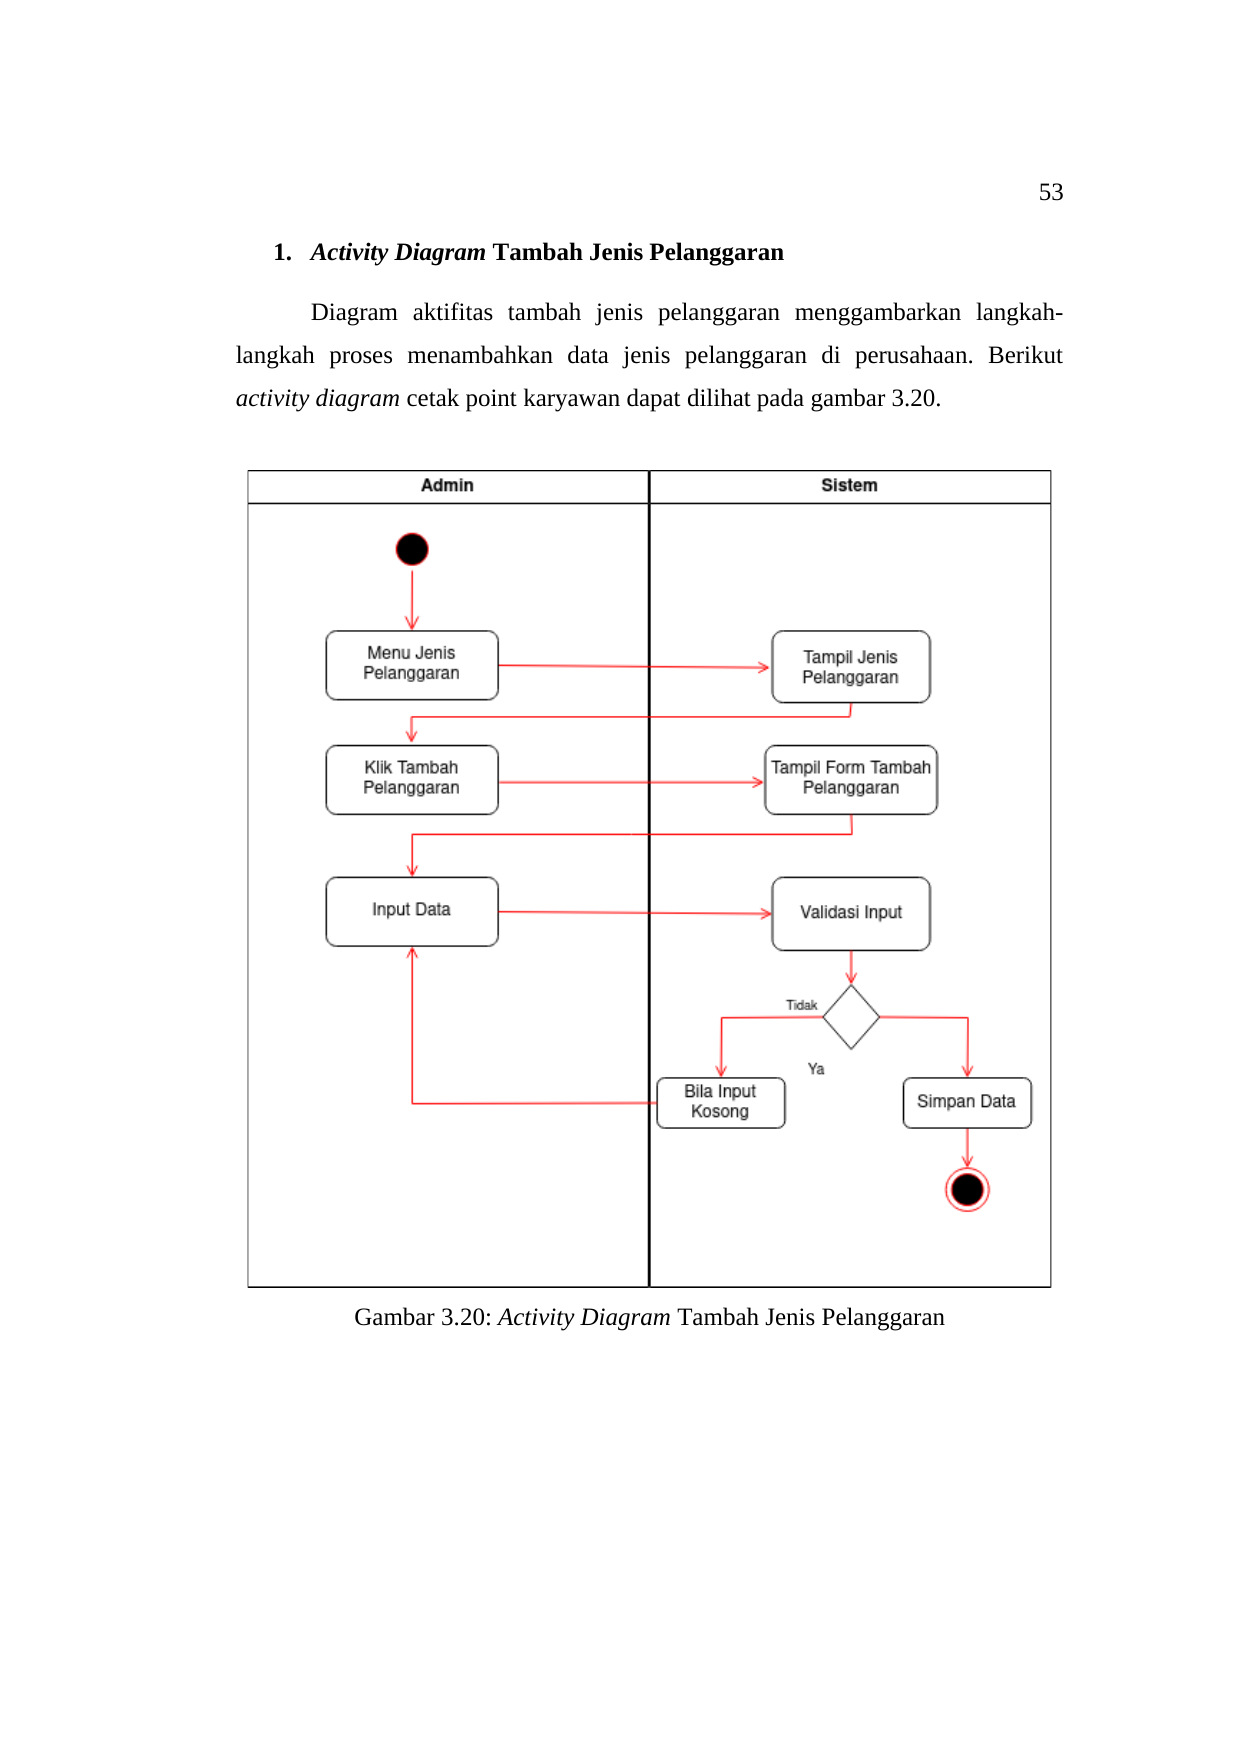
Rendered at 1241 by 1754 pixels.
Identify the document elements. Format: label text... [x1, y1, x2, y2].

picture [247, 470, 1052, 1288]
list Activity Diagram Tambah Jenis Pelanggaran [273, 237, 1063, 266]
text Diagram aktifitas tambah jenis pelanggaran menggambarkan langkah-langkah proses menambahkan data jenis pelanggaran di perusahaan. Berikut activity diagram cetak point karyawan dapat dilihat pada gambar 3.20. [236, 297, 1063, 412]
text Gambar 3.20: Activity Diagram Tambah Jenis Pelanggaran [248, 1288, 1051, 1331]
